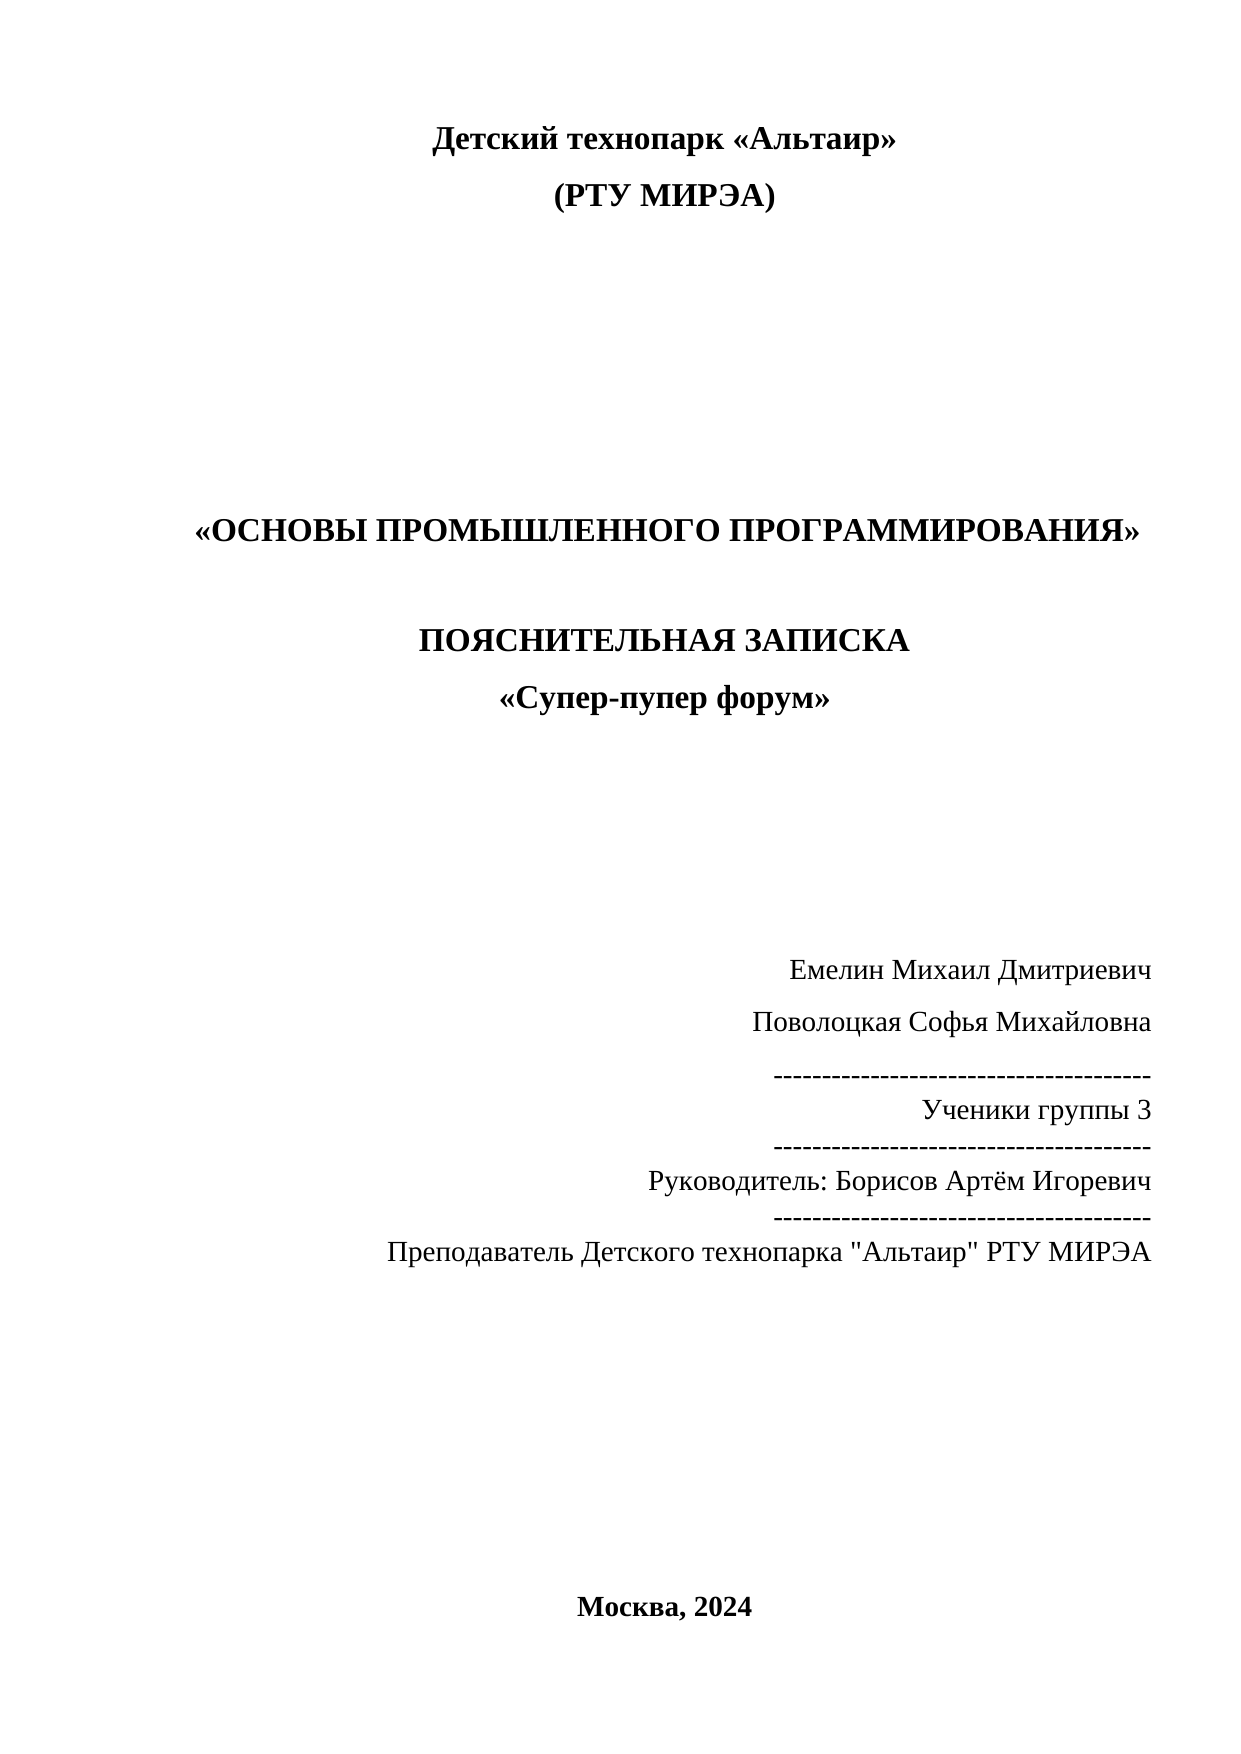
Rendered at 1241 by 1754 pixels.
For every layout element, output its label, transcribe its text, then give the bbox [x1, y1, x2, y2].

text Москва, 2024 [177, 1589, 1151, 1623]
text Руководитель: Борисов Артём Игоревич [177, 1163, 1151, 1197]
text Емелин Михаил Дмитриевич [177, 952, 1152, 986]
text Преподаватель Детского технопарка "Альтаир" РТУ МИРЭА [178, 1234, 1151, 1268]
text Детский технопарк «Альтаир» [177, 118, 1152, 156]
text --------------------------------------- [177, 1128, 1151, 1161]
text Поволоцкая Софья Михайловна [177, 1004, 1152, 1038]
text Ученики группы 3 [177, 1092, 1151, 1126]
text --------------------------------------- [177, 1057, 1151, 1090]
text «ОСНОВЫ ПРОМЫШЛЕННОГО ПРОГРАММИРОВАНИЯ» [178, 510, 1152, 548]
text --------------------------------------- [177, 1199, 1151, 1232]
text (РТУ МИРЭА) [177, 176, 1152, 214]
text ПОЯСНИТЕЛЬНАЯ ЗАПИСКА [177, 620, 1152, 658]
text «Супер-пупер форум» [177, 677, 1152, 716]
